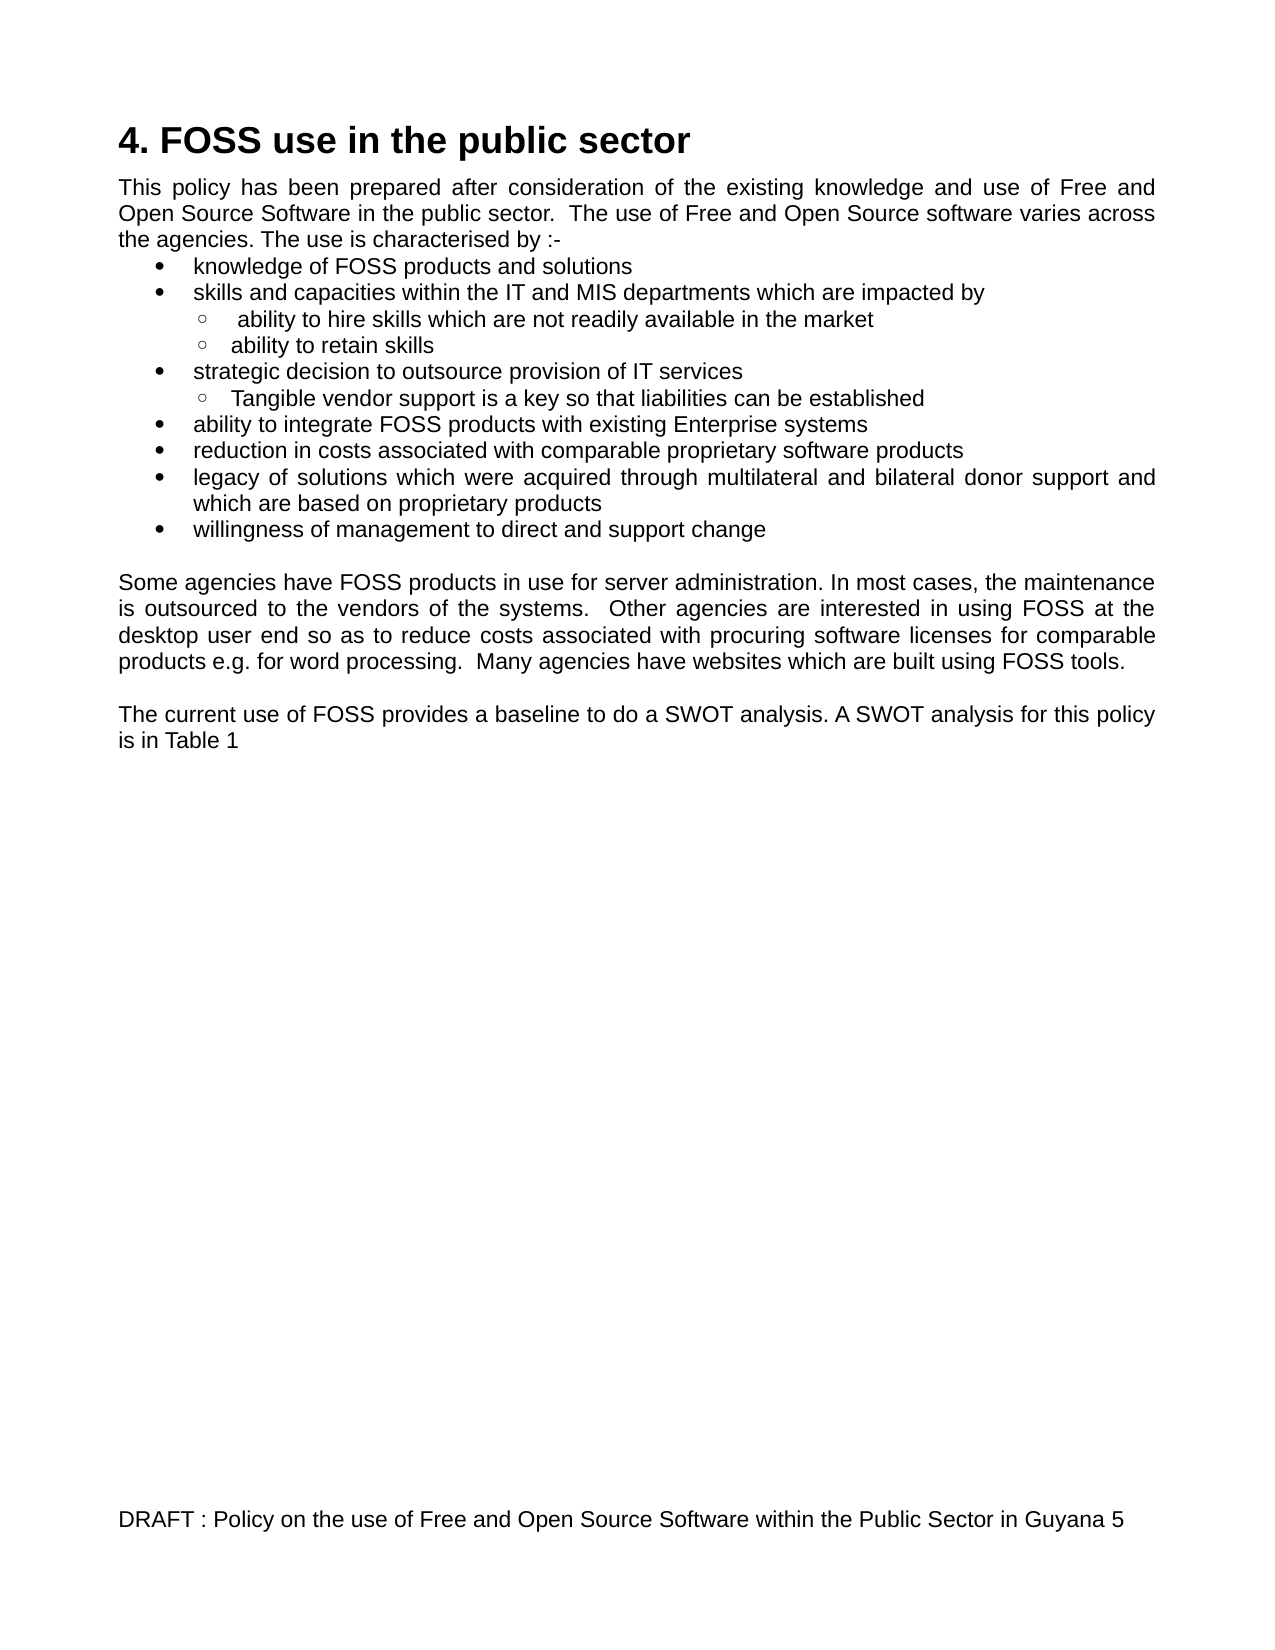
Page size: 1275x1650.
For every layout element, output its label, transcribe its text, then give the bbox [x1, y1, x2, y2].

list Tangible vendor support is a key so that liabilities can be established [193, 384, 1157, 411]
list ability to hire skills which are not readily available in the market [193, 306, 1157, 332]
list ability to retain skills [193, 332, 1157, 358]
list legacy of solutions which were acquired through multilateral and bilateral donor support and which are based on proprietary products [156, 464, 1157, 516]
list willingness of management to direct and support change [156, 516, 1157, 543]
text This policy has been prepared after consideration of the existing knowledge and use of Free and Open Source Software in the public sector. The use of Free and Open Source software varies across the agencies. The use is characterised by :- [118, 174, 1157, 253]
text The current use of FOSS provides a baseline to do a SWOT analysis. A SWOT analysis for this policy is in Table 1 [118, 701, 1157, 753]
list reduction in costs associated with comparable proprietary software products [156, 437, 1157, 464]
list skills and capacities within the IT and MIS departments which are impacted by [156, 279, 1157, 306]
list strategic decision to outsource provision of IT services [156, 358, 1157, 384]
text Some agencies have FOSS products in use for server administration. In most cases, the maintenance is outsourced to the vendors of the systems. Other agencies are interested in using FOSS at the desktop user end so as to reduce costs associated with procuring software licenses for comparable products e.g. for word processing. Many agencies have websites which are built using FOSS tools. [118, 569, 1157, 674]
subtitle 4. FOSS use in the public sector [118, 118, 1157, 161]
list ability to integrate FOSS products with existing Enterprise systems [156, 411, 1157, 437]
list knowledge of FOSS products and solutions [156, 253, 1157, 279]
